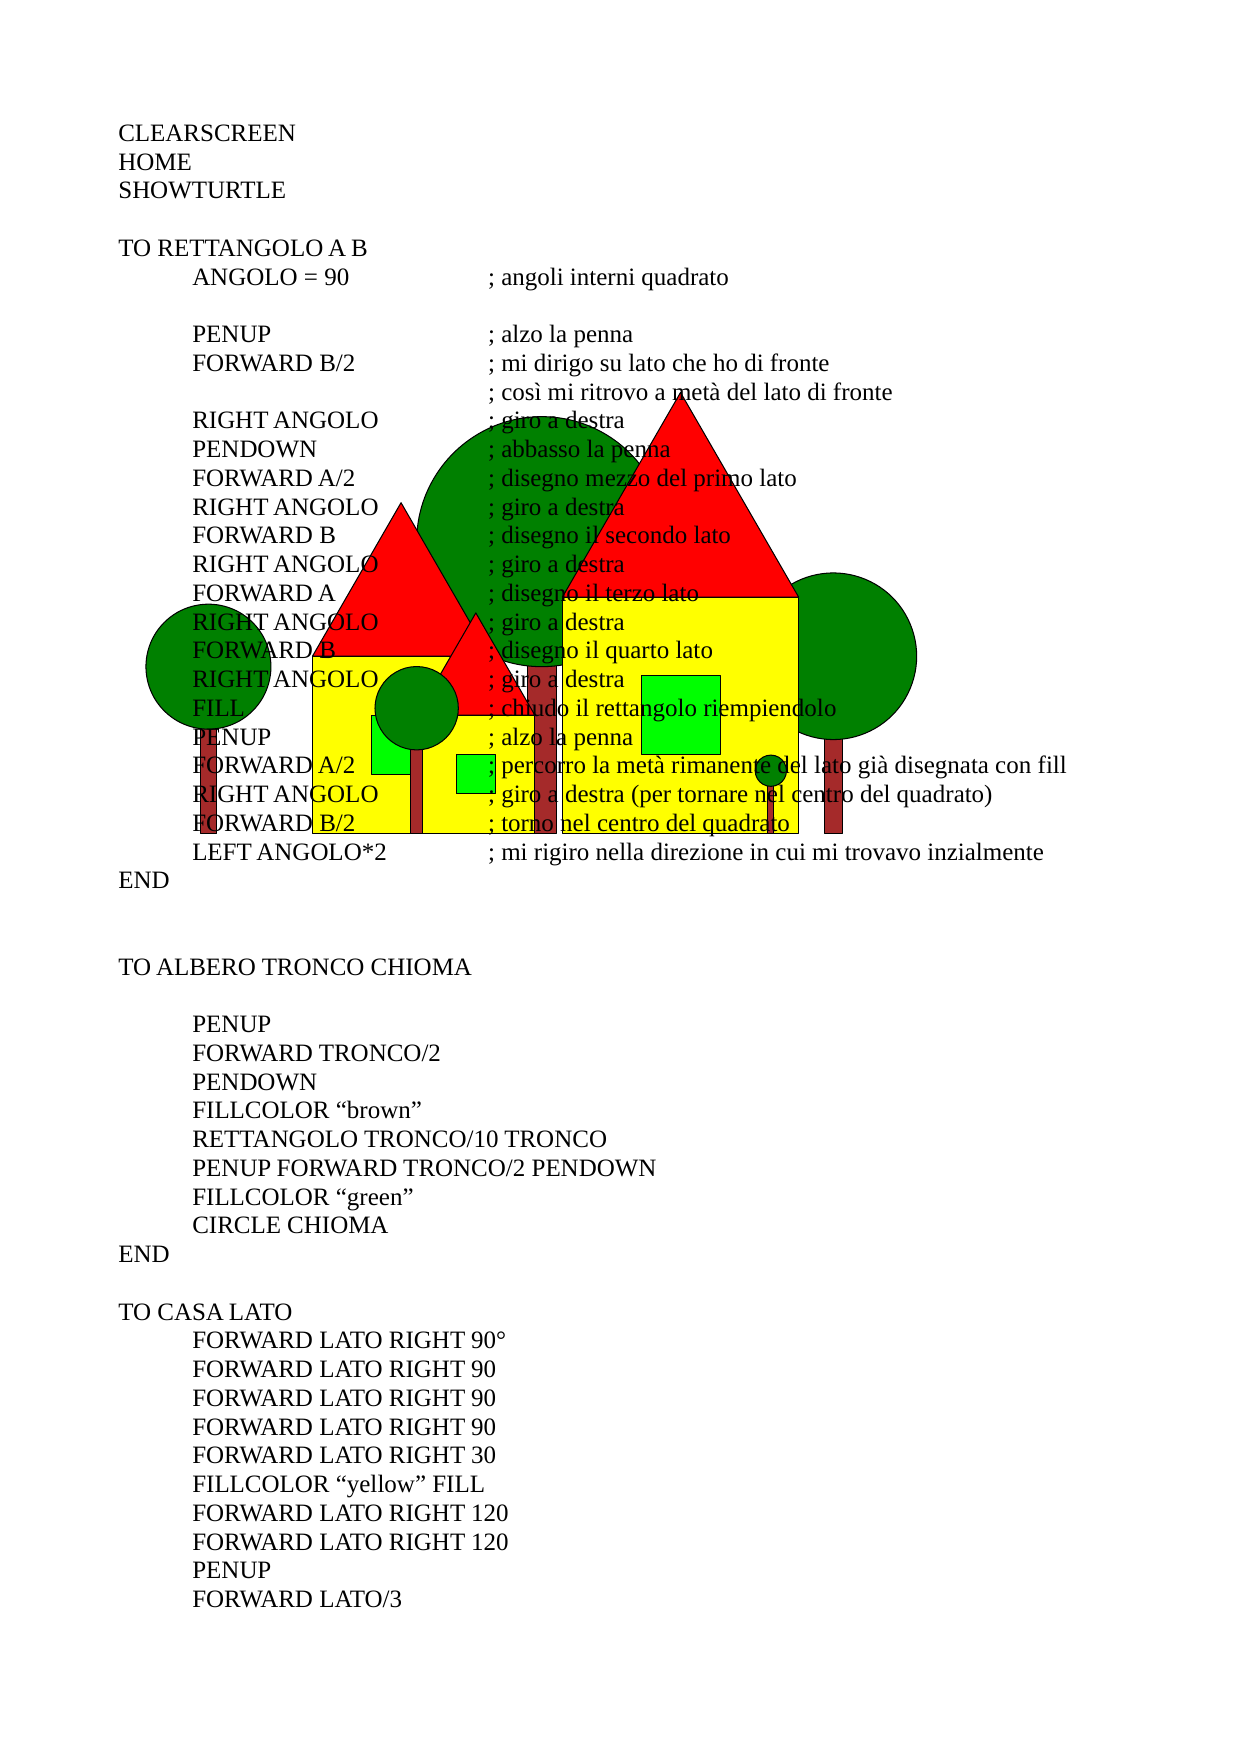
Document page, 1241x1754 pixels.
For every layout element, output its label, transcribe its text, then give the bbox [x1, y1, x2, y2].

text [690, 406, 1122, 434]
text FILLCOLOR “brown” [118, 1096, 1122, 1124]
text RIGHT ANGOLO ; giro a destra (per tornare nel centro del quadrato) [843, 779, 1122, 808]
text FORWARD LATO RIGHT 30 [118, 1441, 1122, 1469]
text RIGHT ANGOLO ; giro a destra [118, 664, 150, 693]
text FILL ; chiudo il rettangolo riempiendolo [887, 693, 1122, 722]
text RIGHT ANGOLO ; giro a destra [902, 607, 1122, 636]
text TO RETTANGOLO A B [118, 233, 1122, 262]
text RIGHT ANGOLO ; giro a destra [910, 664, 1122, 693]
text END [118, 866, 1122, 894]
text FILLCOLOR “green” [118, 1182, 1122, 1211]
text PENDOWN ; abbasso la penna [706, 434, 1122, 463]
text PENUP FORWARD TRONCO/2 PENDOWN [118, 1153, 1122, 1182]
text FORWARD A/2 ; percorro la metà rimanente del lato già disegnata con fill [118, 751, 200, 779]
text FORWARD LATO RIGHT 90° [118, 1326, 1122, 1354]
text PENDOWN ; abbasso la penna [608, 434, 655, 456]
text RIGHT ANGOLO ; giro a destra [118, 492, 425, 521]
text PENUP ; alzo la penna [118, 722, 200, 751]
text TO CASA LATO [118, 1297, 1122, 1326]
text FORWARD B ; disegno il quarto lato [915, 636, 1122, 664]
text LEFT ANGOLO*2 ; mi rigiro nella direzione in cui mi trovavo inzialmente [118, 837, 1122, 866]
text FORWARD A/2 ; percorro la metà rimanente del lato già disegnata con fill [843, 751, 1122, 779]
text END [118, 1239, 1122, 1268]
text RIGHT ANGOLO ; giro a destra (per tornare nel centro del quadrato) [217, 779, 312, 808]
text PENUP [118, 1009, 1122, 1038]
text FORWARD B/2 ; torno nel centro del quadrato [118, 808, 1122, 837]
text FORWARD B ; disegno il secondo lato [118, 521, 389, 549]
text PENUP ; alzo la penna [799, 734, 824, 751]
text FORWARD LATO RIGHT 120 [118, 1498, 1122, 1527]
text PENUP ; alzo la penna [843, 722, 1122, 751]
text HOME [118, 147, 1122, 176]
text PENDOWN [118, 1067, 1122, 1096]
text RIGHT ANGOLO ; giro a destra [118, 406, 671, 434]
text FORWARD A ; disegno il terzo lato [118, 578, 356, 607]
text CIRCLE CHIOMA [118, 1211, 1122, 1239]
text FORWARD TRONCO/2 [118, 1038, 1122, 1067]
text FILLCOLOR “yellow” FILL [118, 1469, 1122, 1498]
text PENUP ; alzo la penna [118, 319, 1122, 348]
text FORWARD A ; disegno il terzo lato [866, 578, 1122, 607]
text ANGOLO = 90 ; angoli interni quadrato [118, 262, 1122, 291]
text FORWARD B ; disegno il quarto lato [118, 636, 152, 664]
text RIGHT ANGOLO ; giro a destra [118, 607, 185, 636]
text FORWARD LATO RIGHT 120 [118, 1527, 1122, 1556]
text RIGHT ANGOLO ; giro a destra [773, 549, 1122, 578]
text FORWARD LATO/3 [118, 1584, 1122, 1613]
text RIGHT ANGOLO ; giro a destra [740, 492, 1122, 521]
text FORWARD A/2 ; percorro la metà rimanente del lato già disegnata con fill [217, 751, 312, 779]
text FORWARD LATO RIGHT 90 [118, 1354, 1122, 1383]
text TO ALBERO TRONCO CHIOMA [118, 952, 1122, 981]
text FORWARD LATO RIGHT 90 [118, 1412, 1122, 1441]
text RIGHT ANGOLO ; giro a destra [232, 607, 339, 636]
text FORWARD B ; disegno il secondo lato [756, 521, 1122, 549]
text FORWARD B/2 ; mi dirigo su lato che ho di fronte [118, 348, 1122, 377]
text RIGHT ANGOLO ; giro a destra [118, 549, 373, 578]
text FORWARD LATO RIGHT 90 [118, 1383, 1122, 1412]
text PENUP [118, 1556, 1122, 1584]
text FILL ; chiudo il rettangolo riempiendolo [118, 693, 176, 722]
text FORWARD A/2 ; disegno mezzo del primo lato [118, 463, 443, 492]
text RIGHT ANGOLO ; giro a destra [507, 664, 527, 693]
text ; così mi ritrovo a metà del lato di fronte [118, 377, 1122, 406]
text RIGHT ANGOLO ; giro a destra (per tornare nel centro del quadrato) [118, 779, 200, 808]
text PENUP ; alzo la penna [217, 722, 312, 751]
text RIGHT ANGOLO ; giro a destra [267, 664, 312, 693]
text RETTANGOLO TRONCO/10 TRONCO [118, 1124, 1122, 1153]
text PENDOWN ; abbasso la penna [118, 434, 475, 463]
text FILL ; chiudo il rettangolo riempiendolo [241, 693, 312, 722]
text FORWARD A/2 ; disegno mezzo del primo lato [723, 463, 1122, 492]
text CLEARSCREEN [118, 118, 1122, 147]
text FORWARD B ; disegno il quarto lato [265, 636, 322, 664]
text SHOWTURTLE [118, 176, 1122, 204]
